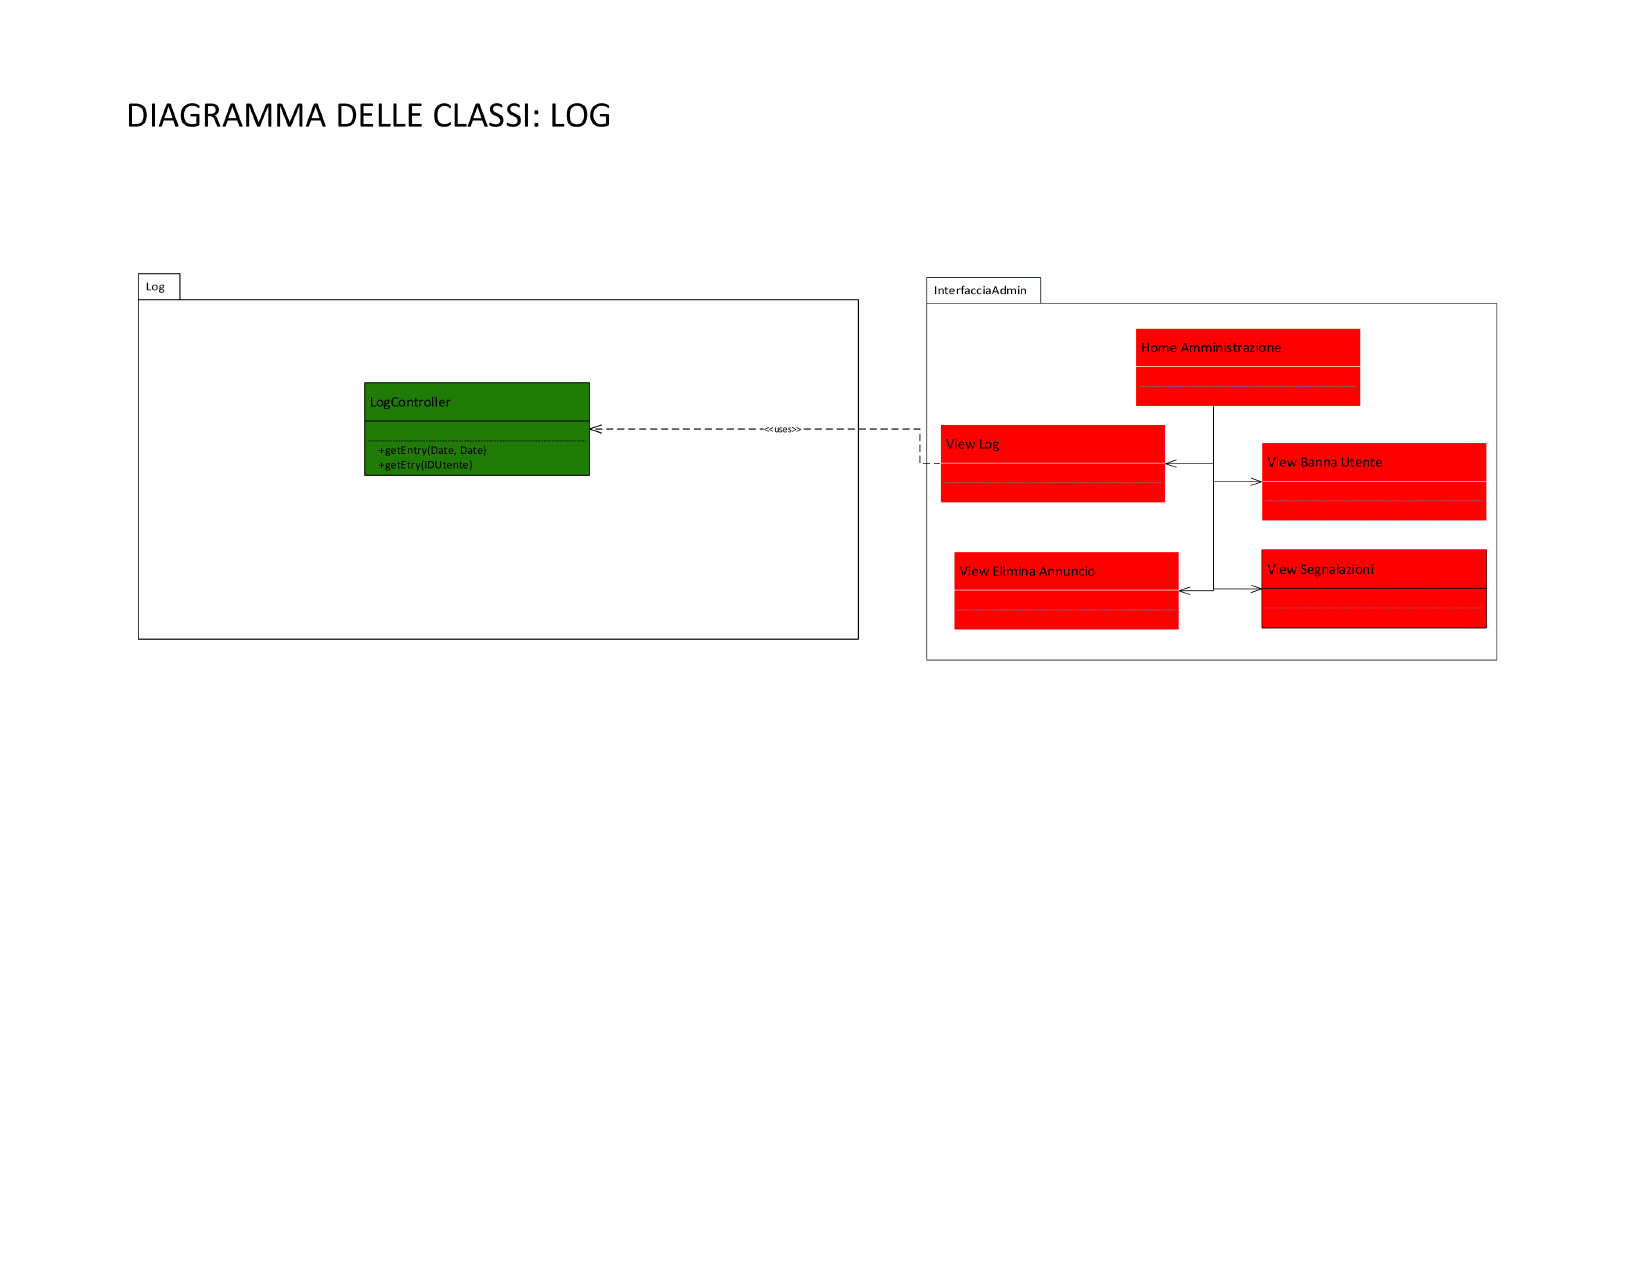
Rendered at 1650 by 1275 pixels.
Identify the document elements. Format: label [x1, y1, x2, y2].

picture [99, 58, 1551, 1085]
